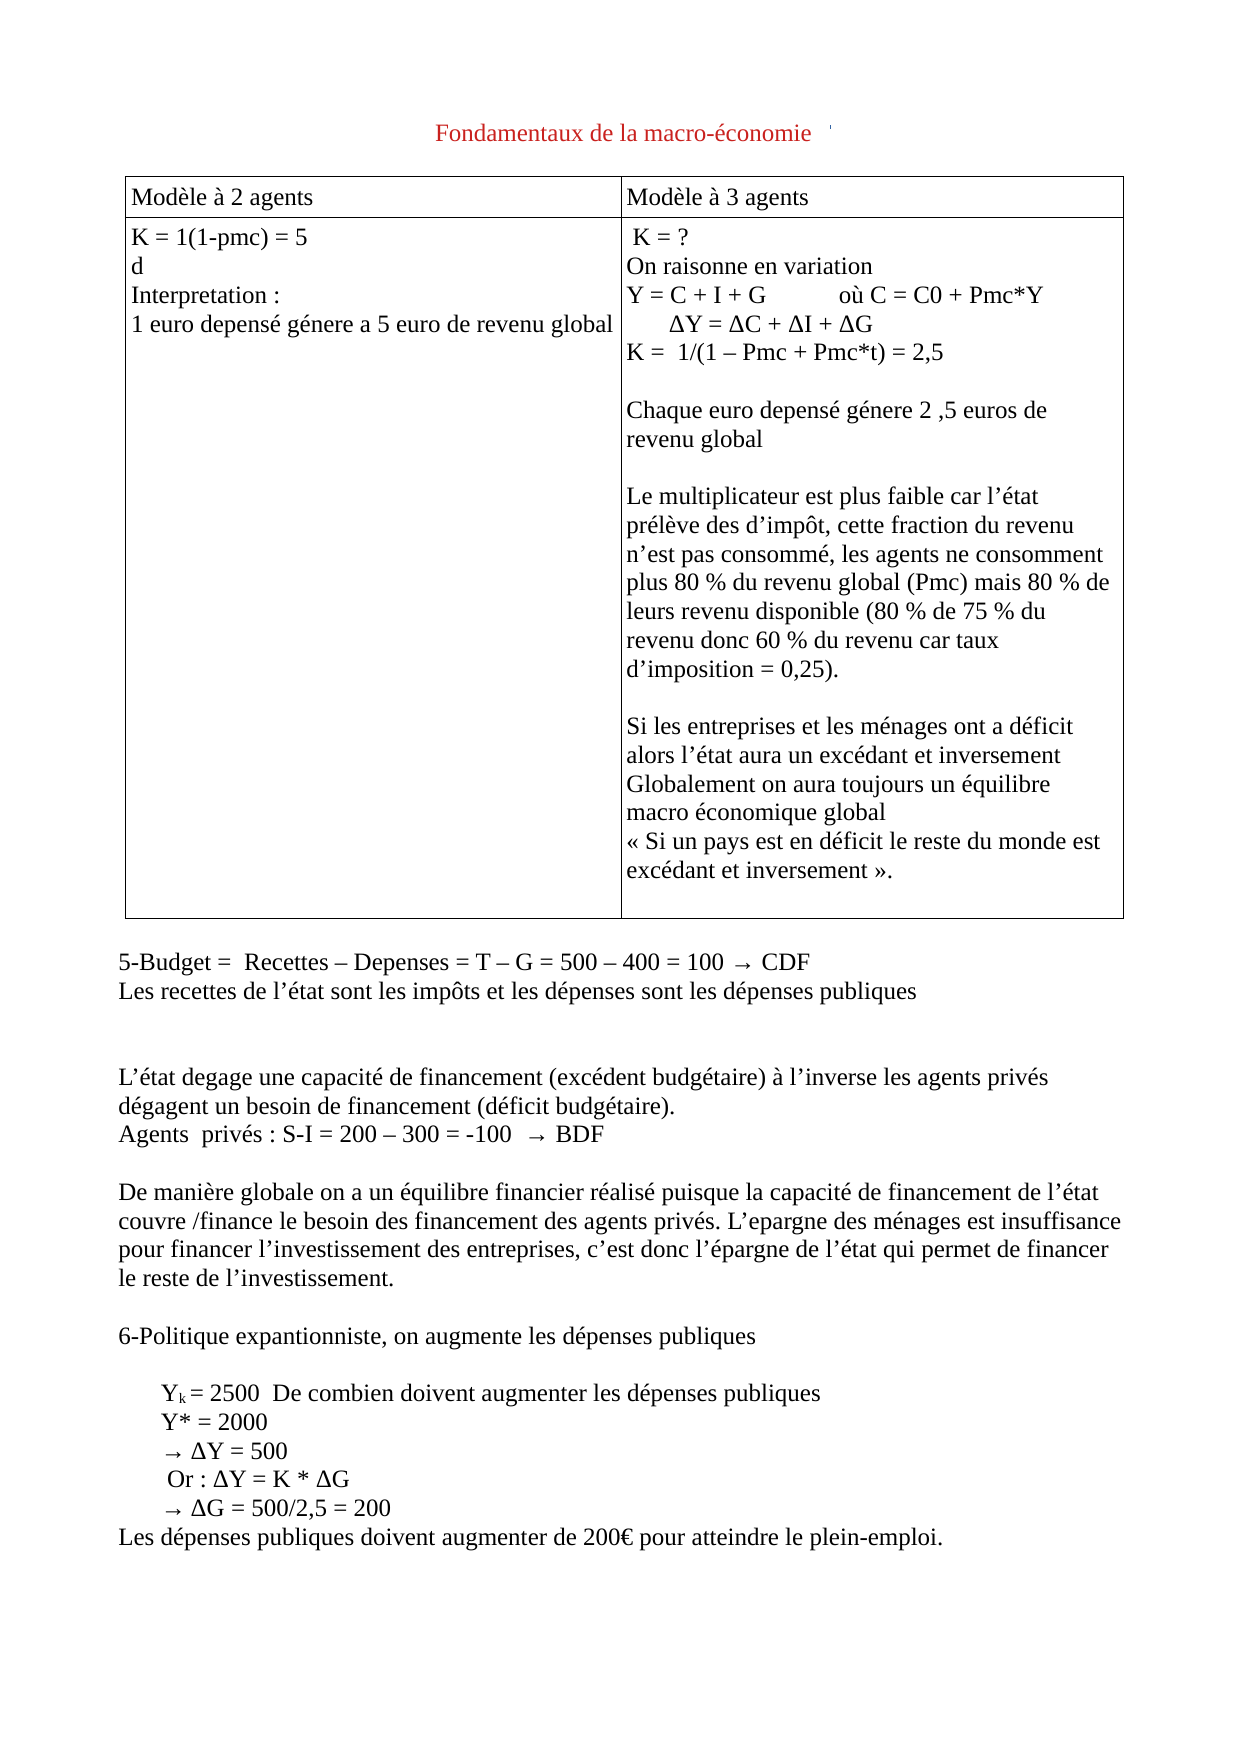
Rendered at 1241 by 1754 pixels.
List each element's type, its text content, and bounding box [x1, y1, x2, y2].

text 6-Politique expantionniste, on augmente les dépenses publiques [118, 1321, 1122, 1349]
text L’état degage une capacité de financement (excédent budgétaire) à l’inverse les agents privés dégagent un besoin de financement (déficit budgétaire). [118, 1062, 1122, 1119]
table_cell K = 1(1-pmc) = 5 d Interpretation : 1 euro depensé génere a 5 euro de revenu global [126, 218, 621, 918]
table_cell K = ? On raisonne en variation Y = C + I + G où C = C0 + Pmc*Y ΔY = ΔC + ΔI + ΔG K = 1/(1 – Pmc + Pmc*t) = 2,5 Chaque euro depensé génere 2 ,5 euros de revenu global Le multiplicateur est plus faible car l’état prélève des d’impôt, cette fraction du revenu n’est pas consommé, les agents ne consomment plus 80 % du revenu global (Pmc) mais 80 % de leurs revenu disponible (80 % de 75 % du revenu donc 60 % du revenu car taux d’imposition = 0,25). Si les entreprises et les ménages ont a déficit alors l’état aura un excédant et inversement Globalement on aura toujours un équilibre macro économique global « Si un pays est en déficit le reste du monde est excédant et inversement ». [622, 218, 1123, 918]
text Or : ΔY = K * ΔG [118, 1464, 1122, 1493]
text 5-Budget = Recettes – Depenses = T – G = 500 – 400 = 100 → CDF [118, 947, 1122, 976]
text Les recettes de l’état sont les impôts et les dépenses sont les dépenses publiques [118, 976, 1122, 1004]
table_header Modèle à 2 agents [126, 177, 621, 217]
text → ΔY = 500 [118, 1436, 1122, 1464]
text Les dépenses publiques doivent augmenter de 200€ pour atteindre le plein-emploi. [118, 1522, 1122, 1551]
text Yk = 2500 De combien doivent augmenter les dépenses publiques [118, 1378, 1122, 1407]
text Agents privés : S-I = 200 – 300 = -100 → BDF [118, 1119, 1122, 1148]
text De manière globale on a un équilibre financier réalisé puisque la capacité de financement de l’état couvre /finance le besoin des financement des agents privés. L’epargne des ménages est insuffisance pour financer l’investissement des entreprises, c’est donc l’épargne de l’état qui permet de financer le reste de l’investissement. [118, 1177, 1122, 1292]
text Y* = 2000 [118, 1407, 1122, 1436]
text → ΔG = 500/2,5 = 200 [118, 1493, 1122, 1522]
table_header Modèle à 3 agents [622, 177, 1123, 217]
